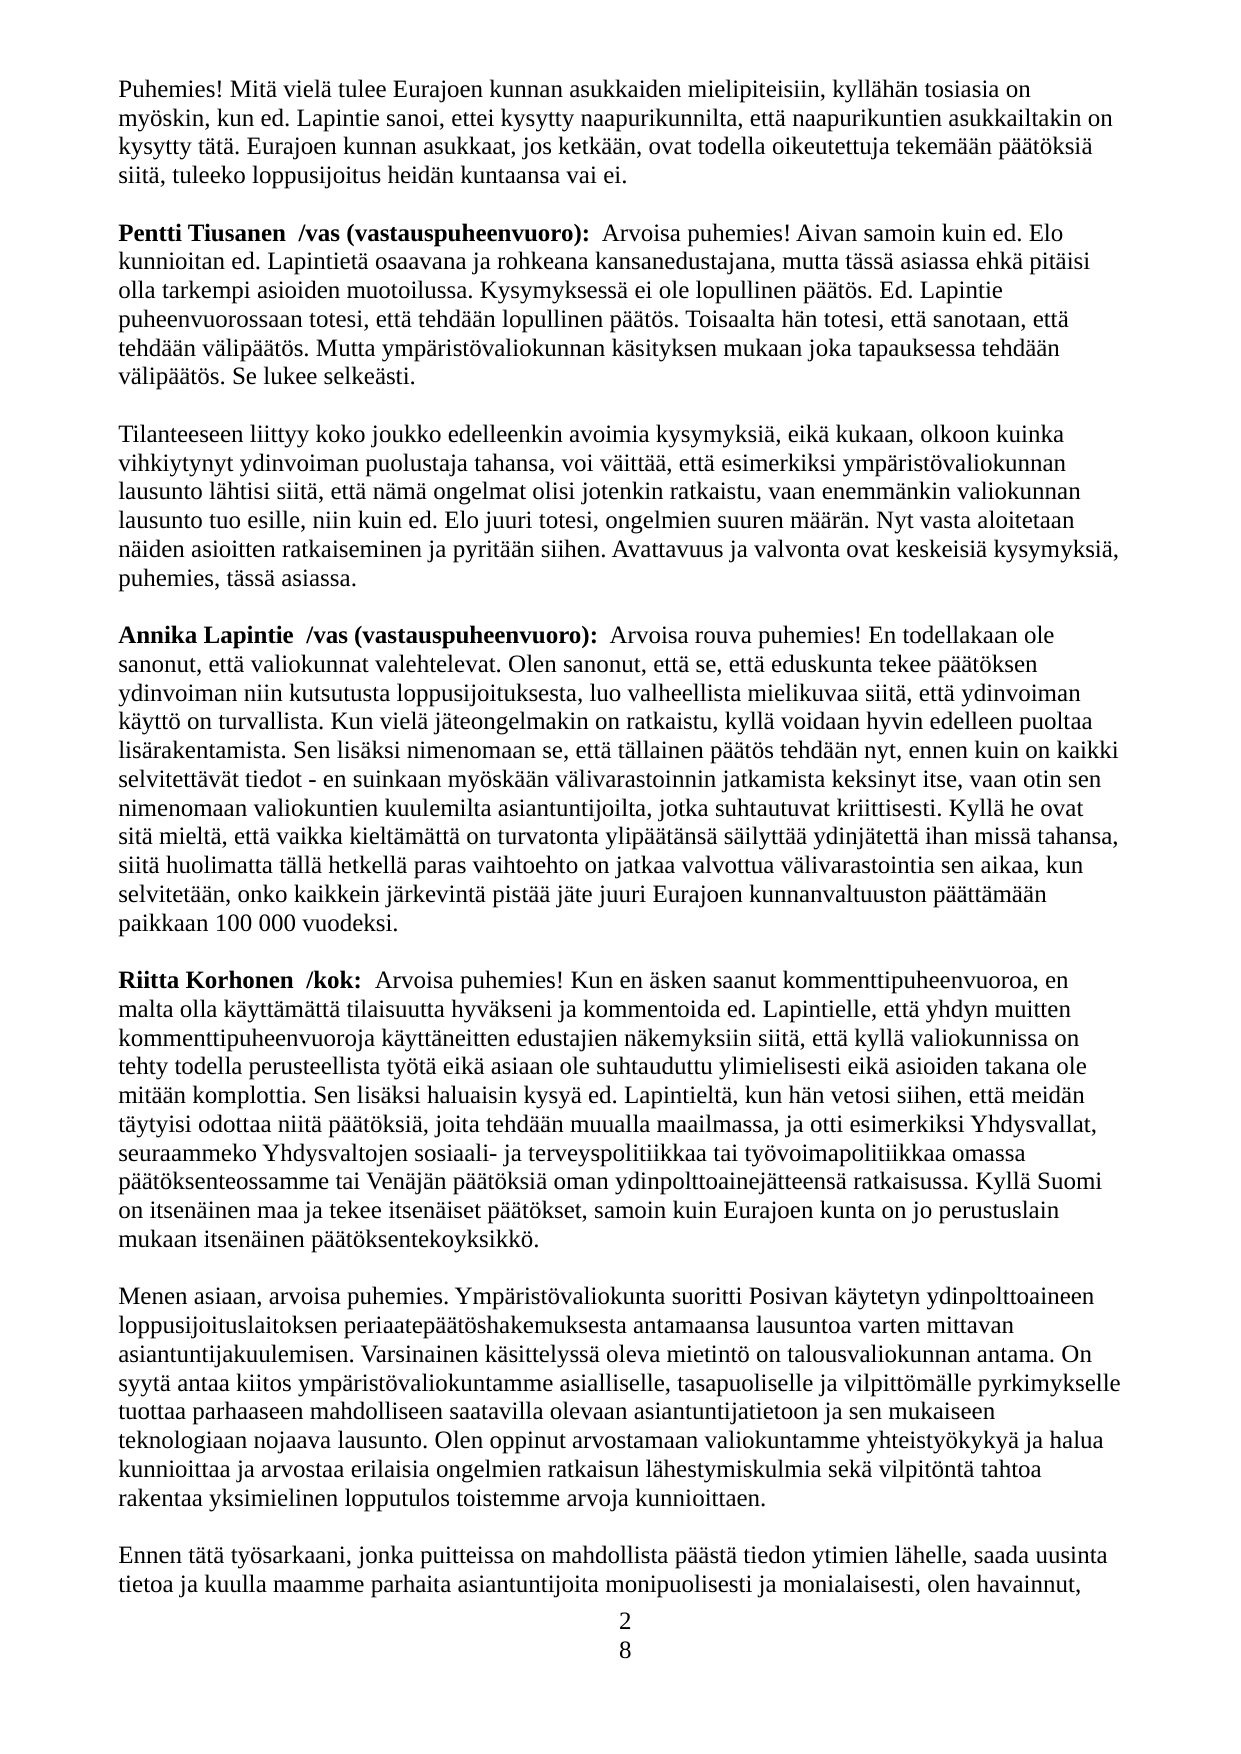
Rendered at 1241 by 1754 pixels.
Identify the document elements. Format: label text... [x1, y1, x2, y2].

text Riitta Korhonen /kok: Arvoisa puhemies! Kun en äsken saanut kommenttipuheenvuoroa, en malta olla käyttämättä tilaisuutta hyväkseni ja kommentoida ed. Lapintielle, että yhdyn muitten kommenttipuheenvuoroja käyttäneitten edustajien näkemyksiin siitä, että kyllä valiokunnissa on tehty todella perusteellista työtä eikä asiaan ole suhtauduttu ylimielisesti eikä asioiden takana ole mitään komplottia. Sen lisäksi haluaisin kysyä ed. Lapintieltä, kun hän vetosi siihen, että meidän täytyisi odottaa niitä päätöksiä, joita tehdään muualla maailmassa, ja otti esimerkiksi Yhdysvallat, seuraammeko Yhdysvaltojen sosiaali- ja terveyspolitiikkaa tai työvoimapolitiikkaa omassa päätöksenteossamme tai Venäjän päätöksiä oman ydinpolttoainejätteensä ratkaisussa. Kyllä Suomi on itsenäinen maa ja tekee itsenäiset päätökset, samoin kuin Eurajoen kunta on jo perustuslain mukaan itsenäinen päätöksentekoyksikkö. [118, 965, 1122, 1253]
text Ennen tätä työsarkaani, jonka puitteissa on mahdollista päästä tiedon ytimien lähelle, saada uusinta tietoa ja kuulla maamme parhaita asiantuntijoita monipuolisesti ja monialaisesti, olen havainnut, [118, 1540, 1122, 1598]
text Pentti Tiusanen /vas (vastauspuheenvuoro): Arvoisa puhemies! Aivan samoin kuin ed. Elo kunnioitan ed. Lapintietä osaavana ja rohkeana kansanedustajana, mutta tässä asiassa ehkä pitäisi olla tarkempi asioiden muotoilussa. Kysymyksessä ei ole lopullinen päätös. Ed. Lapintie puheenvuorossaan totesi, että tehdään lopullinen päätös. Toisaalta hän totesi, että sanotaan, että tehdään välipäätös. Mutta ympäristövaliokunnan käsityksen mukaan joka tapauksessa tehdään välipäätös. Se lukee selkeästi. [118, 218, 1122, 390]
text Annika Lapintie /vas (vastauspuheenvuoro): Arvoisa rouva puhemies! En todellakaan ole sanonut, että valiokunnat valehtelevat. Olen sanonut, että se, että eduskunta tekee päätöksen ydinvoiman niin kutsutusta loppusijoituksesta, luo valheellista mielikuvaa siitä, että ydinvoiman käyttö on turvallista. Kun vielä jäteongelmakin on ratkaistu, kyllä voidaan hyvin edelleen puoltaa lisärakentamista. Sen lisäksi nimenomaan se, että tällainen päätös tehdään nyt, ennen kuin on kaikki selvitettävät tiedot - en suinkaan myöskään välivarastoinnin jatkamista keksinyt itse, vaan otin sen nimenomaan valiokuntien kuulemilta asiantuntijoilta, jotka suhtautuvat kriittisesti. Kyllä he ovat sitä mieltä, että vaikka kieltämättä on turvatonta ylipäätänsä säilyttää ydinjätettä ihan missä tahansa, siitä huolimatta tällä hetkellä paras vaihtoehto on jatkaa valvottua välivarastointia sen aikaa, kun selvitetään, onko kaikkein järkevintä pistää jäte juuri Eurajoen kunnanvaltuuston päättämään paikkaan 100 000 vuodeksi. [118, 620, 1122, 936]
text Puhemies! Mitä vielä tulee Eurajoen kunnan asukkaiden mielipiteisiin, kyllähän tosiasia on myöskin, kun ed. Lapintie sanoi, ettei kysytty naapurikunnilta, että naapurikuntien asukkailtakin on kysytty tätä. Eurajoen kunnan asukkaat, jos ketkään, ovat todella oikeutettuja tekemään päätöksiä siitä, tuleeko loppusijoitus heidän kuntaansa vai ei. [118, 74, 1122, 189]
text Menen asiaan, arvoisa puhemies. Ympäristövaliokunta suoritti Posivan käytetyn ydinpolttoaineen loppusijoituslaitoksen periaatepäätöshakemuksesta antamaansa lausuntoa varten mittavan asiantuntijakuulemisen. Varsinainen käsittelyssä oleva mietintö on talousvaliokunnan antama. On syytä antaa kiitos ympäristövaliokuntamme asialliselle, tasapuoliselle ja vilpittömälle pyrkimykselle tuottaa parhaaseen mahdolliseen saatavilla olevaan asiantuntijatietoon ja sen mukaiseen teknologiaan nojaava lausunto. Olen oppinut arvostamaan valiokuntamme yhteistyökykyä ja halua kunnioittaa ja arvostaa erilaisia ongelmien ratkaisun lähestymiskulmia sekä vilpitöntä tahtoa rakentaa yksimielinen lopputulos toistemme arvoja kunnioittaen. [118, 1281, 1122, 1511]
text Tilanteeseen liittyy koko joukko edelleenkin avoimia kysymyksiä, eikä kukaan, olkoon kuinka vihkiytynyt ydinvoiman puolustaja tahansa, voi väittää, että esimerkiksi ympäristövaliokunnan lausunto lähtisi siitä, että nämä ongelmat olisi jotenkin ratkaistu, vaan enemmänkin valiokunnan lausunto tuo esille, niin kuin ed. Elo juuri totesi, ongelmien suuren määrän. Nyt vasta aloitetaan näiden asioitten ratkaiseminen ja pyritään siihen. Avattavuus ja valvonta ovat keskeisiä kysymyksiä, puhemies, tässä asiassa. [118, 419, 1122, 591]
